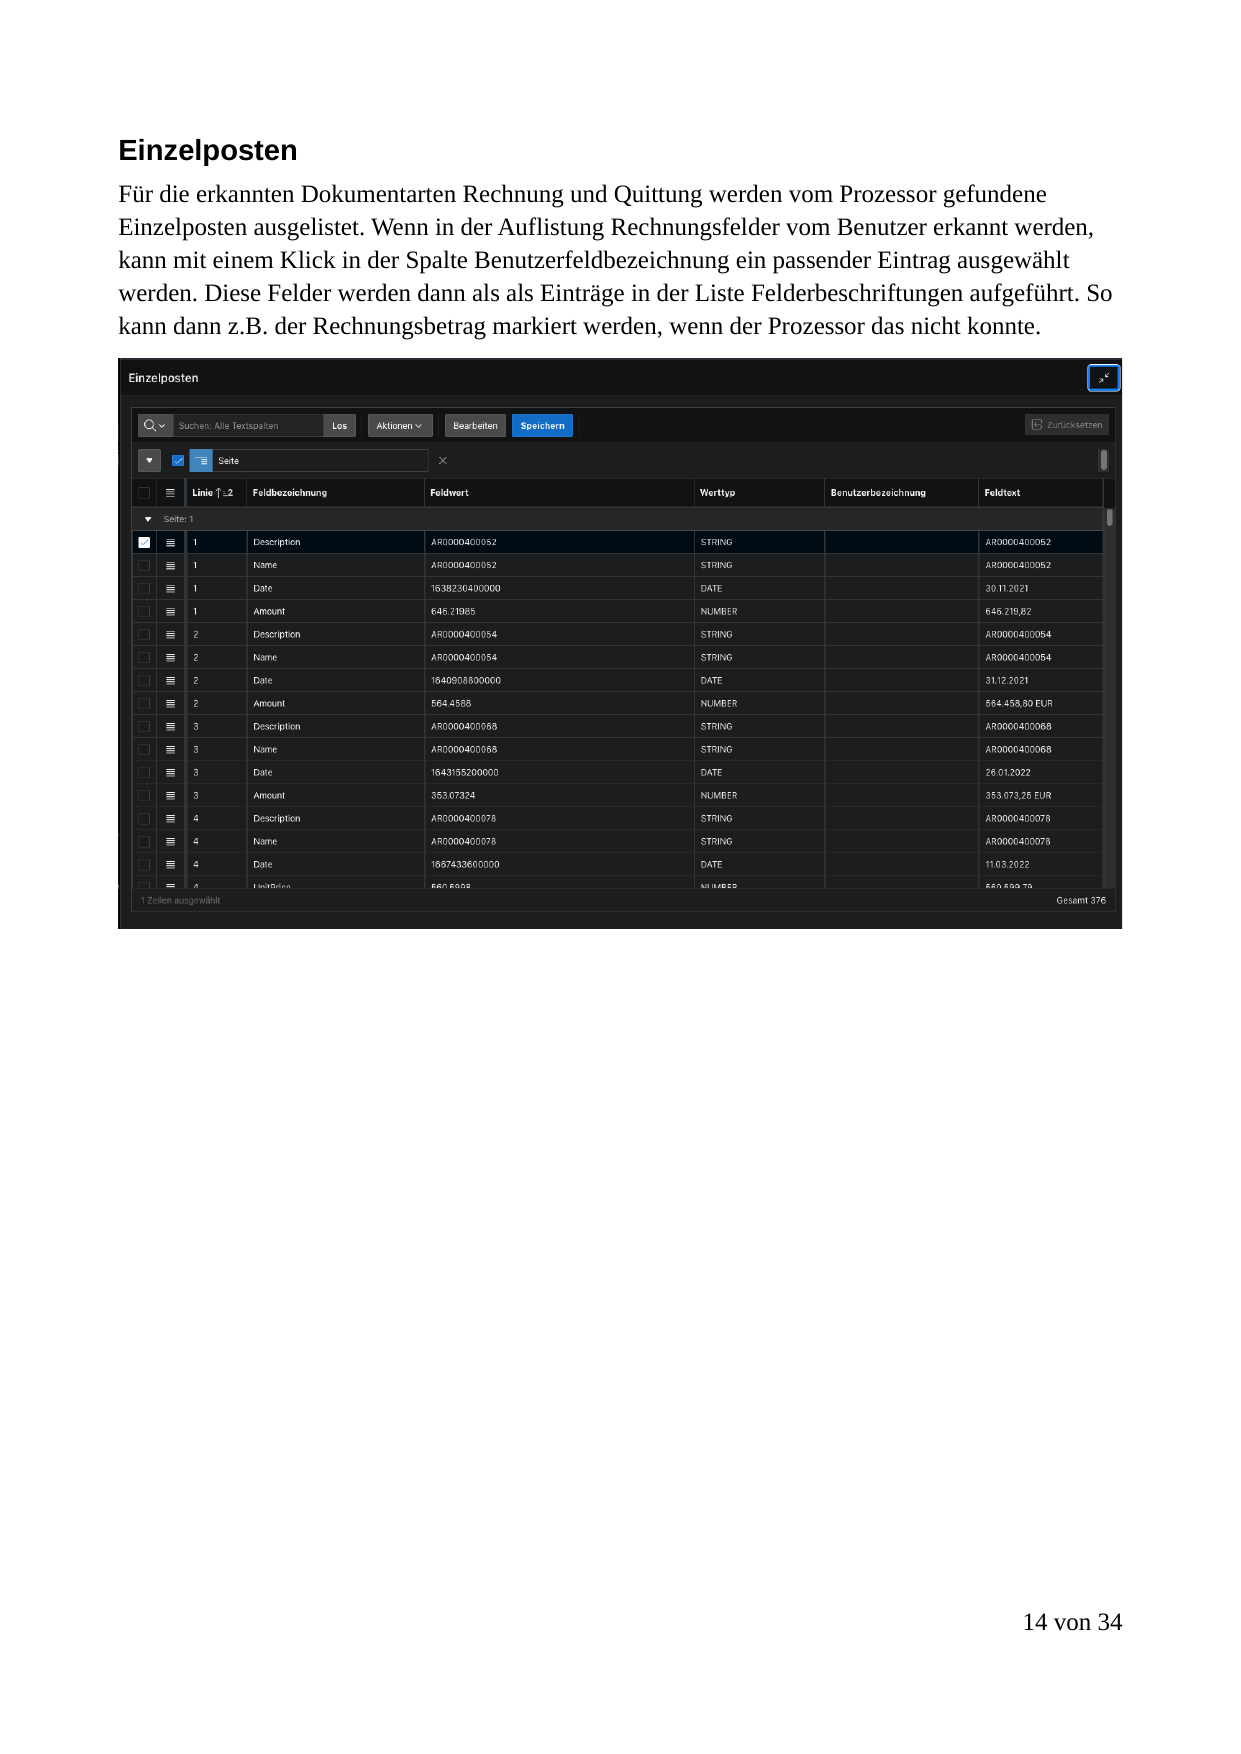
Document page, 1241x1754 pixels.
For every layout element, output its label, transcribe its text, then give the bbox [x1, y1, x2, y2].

subtitle Einzelposten [118, 133, 1122, 166]
text Für die erkannten Dokumentarten Rechnung und Quittung werden vom Prozessor gefundene Einzelposten ausgelistet. Wenn in der Auflistung Rechnungsfelder vom Benutzer erkannt werden, kann mit einem Klick in der Spalte Benutzerfeldbezeichnung ein passender Eintrag ausgewählt werden. Diese Felder werden dann als als Einträge in der Liste Felderbeschriftungen aufgeführt. So kann dann z.B. der Rechnungsbetrag markiert werden, wenn der Prozessor das nicht konnte. [118, 179, 1122, 339]
picture [118, 358, 1123, 929]
